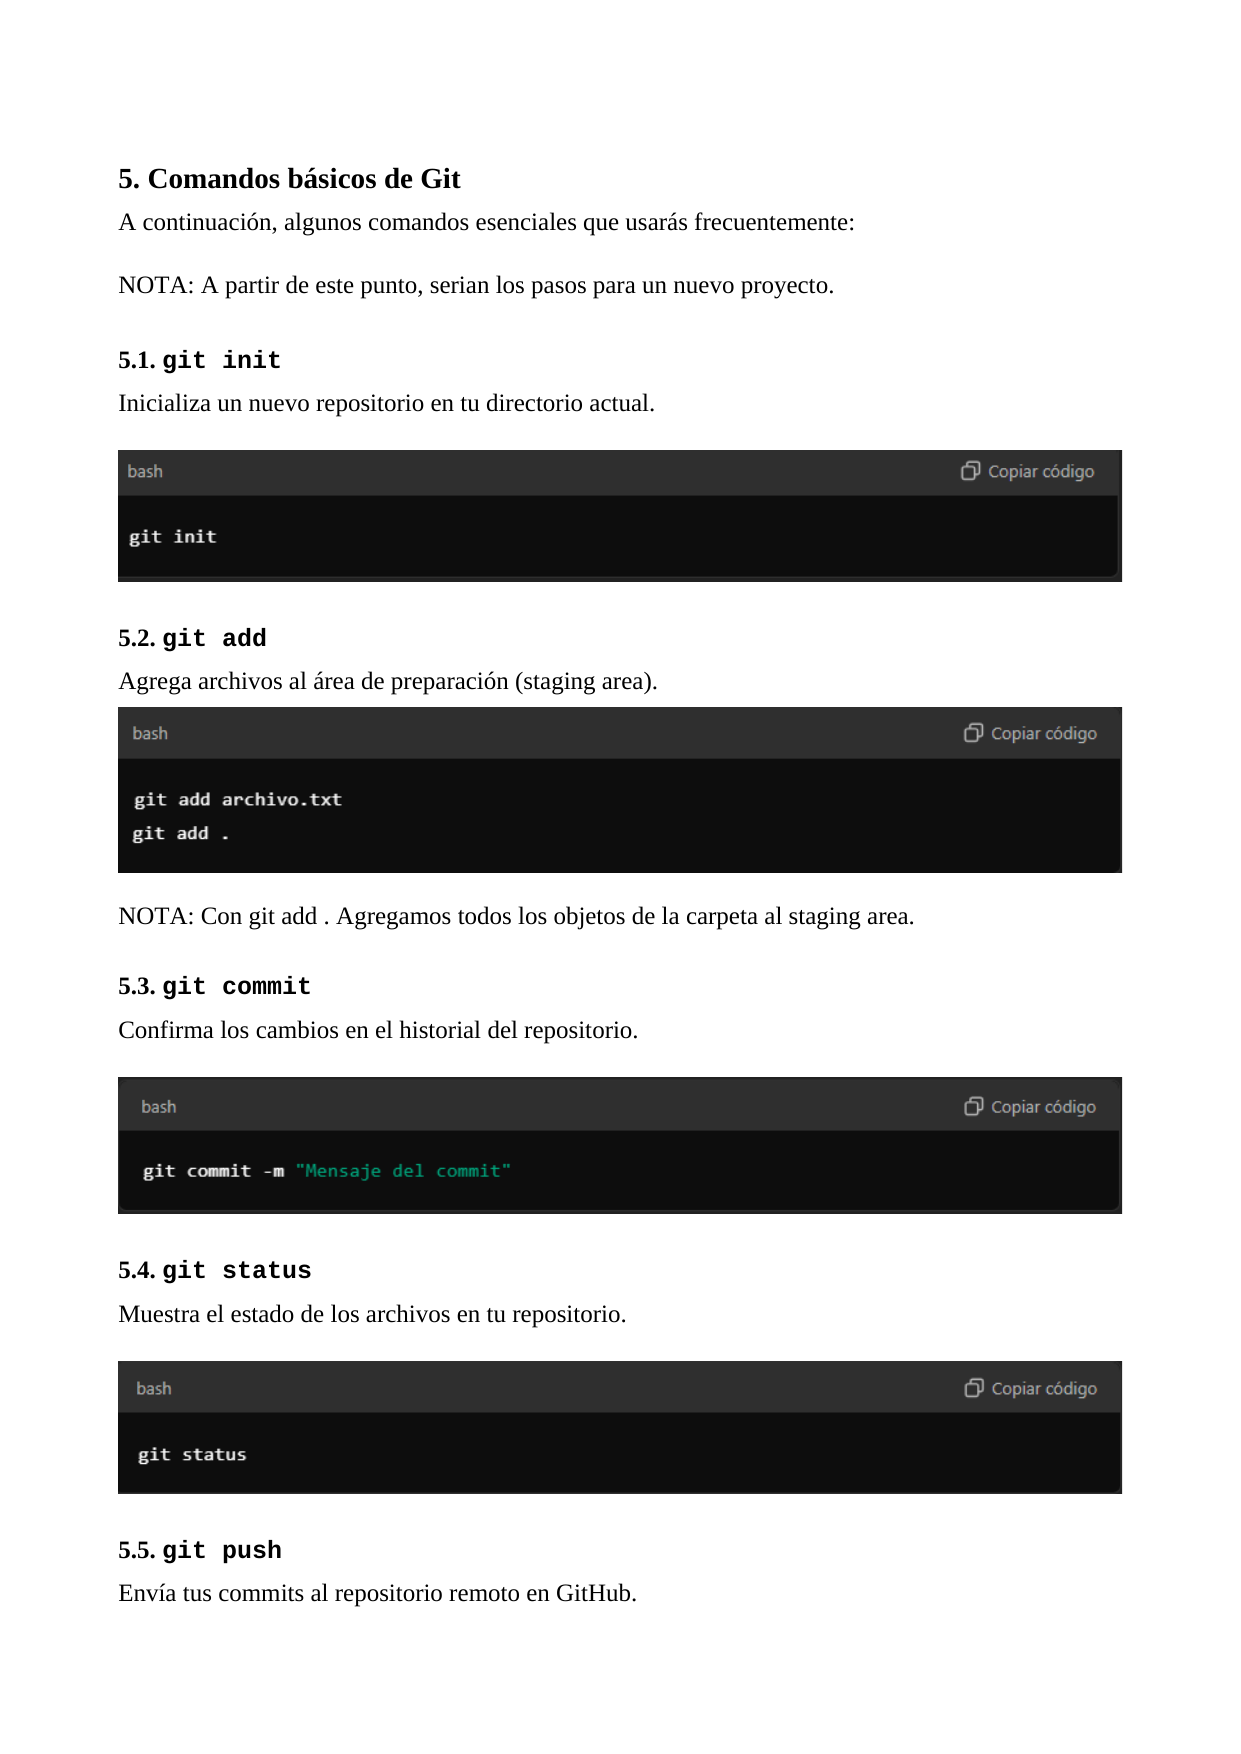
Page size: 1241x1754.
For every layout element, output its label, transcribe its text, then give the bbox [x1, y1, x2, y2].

text A continuación, algunos comandos esenciales que usarás frecuentemente: [118, 207, 1122, 236]
picture [118, 450, 1123, 582]
text Confirma los cambios en el historial del repositorio. [118, 1015, 1122, 1043]
subtitle 5.1. git init [118, 345, 1122, 376]
text Inicializa un nuevo repositorio en tu directorio actual. [118, 388, 1122, 417]
text Muestra el estado de los archivos en tu repositorio. [118, 1299, 1122, 1327]
text NOTA: A partir de este punto, serian los pasos para un nuevo proyecto. [118, 270, 1122, 299]
text Agrega archivos al área de preparación (staging area). [118, 666, 1122, 695]
subtitle 5.4. git status [118, 1255, 1122, 1286]
text NOTA: Con git add . Agregamos todos los objetos de la carpeta al staging area. [118, 901, 1122, 930]
subtitle 5.2. git add [118, 623, 1122, 654]
picture [118, 1361, 1123, 1494]
text Envía tus commits al repositorio remoto en GitHub. [118, 1578, 1122, 1607]
picture [118, 1077, 1123, 1214]
picture [118, 707, 1123, 873]
subtitle 5.5. git push [118, 1535, 1122, 1566]
subtitle 5. Comandos básicos de Git [118, 161, 1122, 195]
subtitle 5.3. git commit [118, 971, 1122, 1002]
